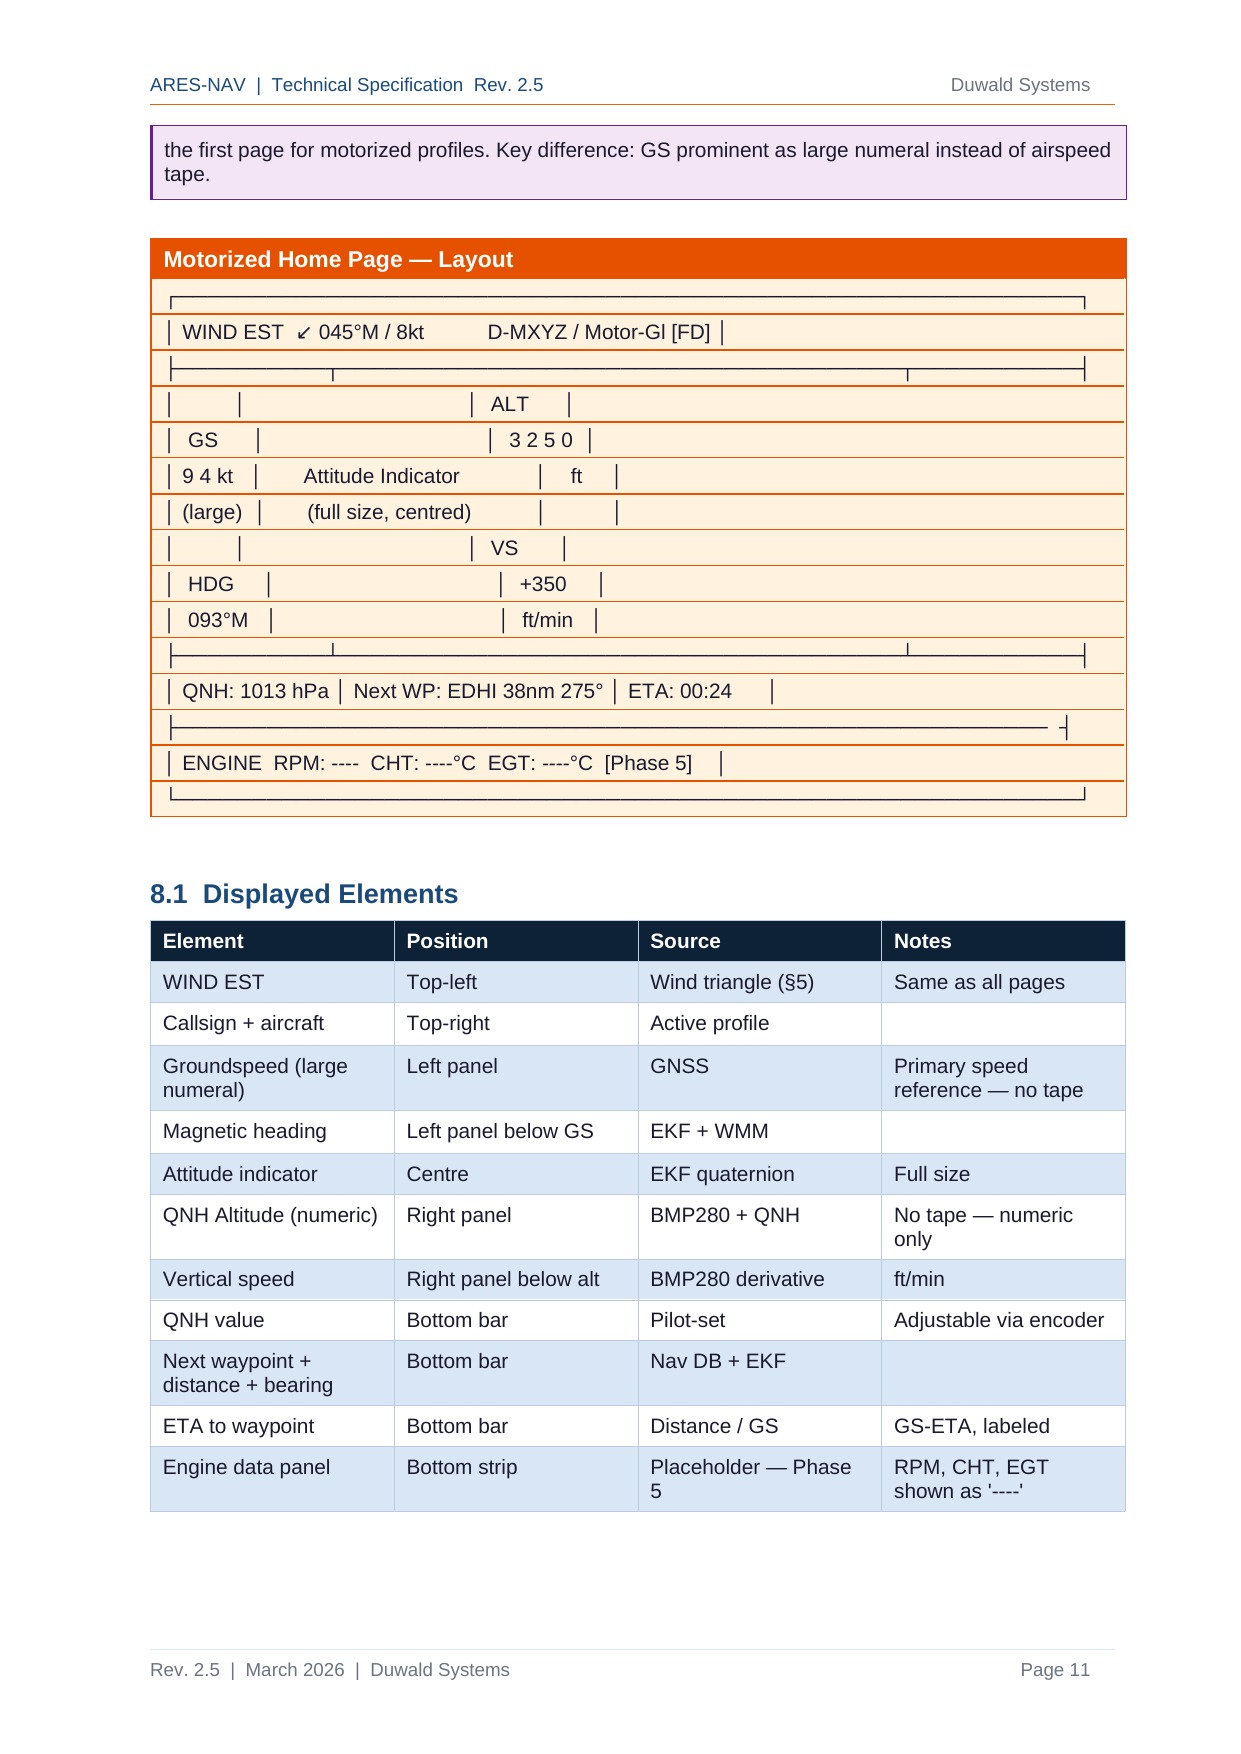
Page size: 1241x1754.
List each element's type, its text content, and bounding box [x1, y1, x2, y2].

table_cell Groundspeed (large numeral) [151, 1046, 394, 1110]
table_cell Bottom bar [395, 1301, 638, 1340]
table_cell Same as all pages [882, 962, 1125, 1002]
table_cell Next waypoint + distance + bearing [151, 1341, 394, 1405]
table_cell Nav DB + EKF [639, 1341, 881, 1405]
table_cell EKF quaternion [639, 1154, 881, 1194]
table_header Element [151, 921, 394, 961]
table_cell Left panel below GS [395, 1111, 638, 1153]
table_cell ETA to waypoint [151, 1406, 394, 1446]
table_cell Attitude indicator [151, 1154, 394, 1194]
table_cell Adjustable via encoder [882, 1301, 1125, 1340]
table_cell EKF + WMM [639, 1111, 881, 1153]
table_cell Distance / GS [639, 1406, 881, 1446]
table_cell Centre [395, 1154, 638, 1194]
table_cell Bottom bar [395, 1406, 638, 1446]
table_cell │ │ │ ALT │ [152, 385, 1126, 421]
table_cell │ 093°M │ │ ft/min │ [152, 601, 1126, 637]
table_cell Engine data panel [151, 1447, 394, 1511]
table_cell │ (large) │ (full size, centred) │ │ [152, 493, 1126, 529]
table_cell Pilot-set [639, 1301, 881, 1340]
table_cell ┌─────────────────────────────────────────────────────────────┐ [152, 278, 1126, 313]
table_cell Wind triangle (§5) [639, 962, 881, 1002]
table_cell GS-ETA, labeled [882, 1406, 1125, 1446]
table_cell Top-right [395, 1003, 638, 1045]
table_cell Vertical speed [151, 1260, 394, 1299]
table_cell ├──────────┬──────────────────────────────────────┬───────────┤ [152, 349, 1126, 385]
table_cell │ ENGINE RPM: ---- CHT: ----°C EGT: ----°C [Phase 5] │ [152, 744, 1126, 780]
table_cell │ 9 4 kt │ Attitude Indicator │ ft │ [152, 457, 1126, 493]
table_header Motorized Home Page — Layout [152, 240, 1125, 278]
table_cell No tape — numeric only [882, 1195, 1125, 1259]
table_cell Top-left [395, 962, 638, 1002]
table_cell Left panel [395, 1046, 638, 1110]
table_cell Callsign + aircraft [151, 1003, 394, 1045]
table_cell │ │ │ VS │ [152, 529, 1126, 565]
table_cell BMP280 + QNH [639, 1195, 881, 1259]
table_cell RPM, CHT, EGT shown as '----' [882, 1447, 1125, 1511]
table_cell [882, 1111, 1125, 1153]
table_cell [882, 1003, 1125, 1045]
table_cell Primary speed reference — no tape [882, 1046, 1125, 1110]
subtitle 8.1 Displayed Elements [150, 878, 1115, 910]
table_cell ├──────────┴──────────────────────────────────────┴───────────┤ [152, 637, 1126, 672]
table_cell Right panel below alt [395, 1260, 638, 1299]
table_header Notes [882, 921, 1125, 961]
table_cell Placeholder — Phase 5 [639, 1447, 881, 1511]
table_cell └─────────────────────────────────────────────────────────────┘ [152, 780, 1126, 816]
table_cell ├─────────────────────────────────────────────────────────── ┤ [152, 709, 1126, 744]
table_cell │ WIND EST ↙ 045°M / 8kt D-MXYZ / Motor-Gl [FD] │ [152, 313, 1126, 349]
table_cell Bottom strip [395, 1447, 638, 1511]
table_cell Active profile [639, 1003, 881, 1045]
table_cell Full size [882, 1154, 1125, 1194]
table_cell QNH value [151, 1301, 394, 1340]
table_cell Magnetic heading [151, 1111, 394, 1153]
table_cell [882, 1341, 1125, 1405]
table_cell ft/min [882, 1260, 1125, 1299]
table_header Source [639, 921, 881, 961]
table_cell │ HDG │ │ +350 │ [152, 565, 1126, 601]
table_cell │ GS │ │ 3 2 5 0 │ [152, 421, 1126, 457]
table_header Position [395, 921, 638, 961]
table_cell GNSS [639, 1046, 881, 1110]
table_cell BMP280 derivative [639, 1260, 881, 1299]
table_cell QNH Altitude (numeric) [151, 1195, 394, 1259]
table_cell Bottom bar [395, 1341, 638, 1405]
table_cell WIND EST [151, 962, 394, 1002]
table_header the first page for motorized profiles. Key difference: GS prominent as large numeral instead of airspeed tape. [153, 126, 1126, 198]
table_cell │ QNH: 1013 hPa │ Next WP: EDHI 38nm 275° │ ETA: 00:24 │ [152, 673, 1126, 708]
table_cell Right panel [395, 1195, 638, 1259]
